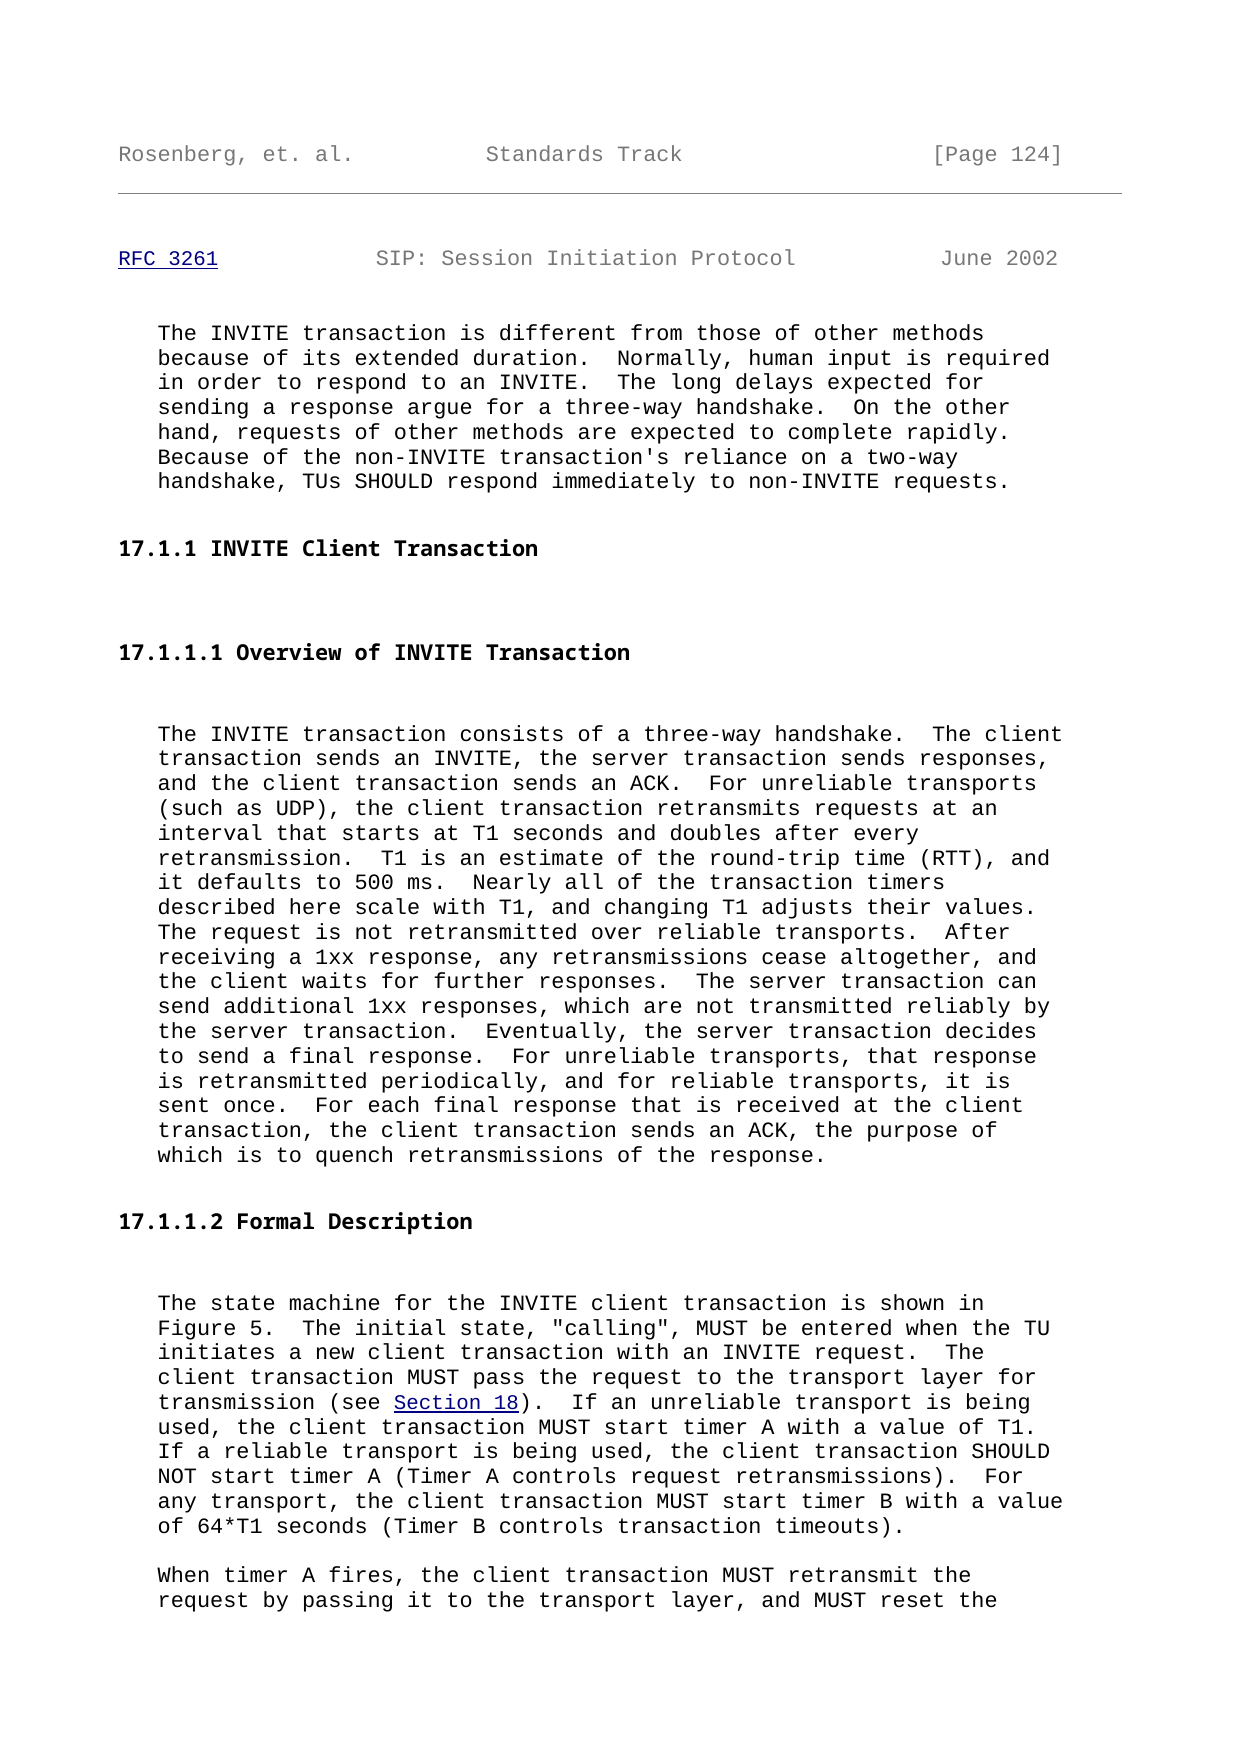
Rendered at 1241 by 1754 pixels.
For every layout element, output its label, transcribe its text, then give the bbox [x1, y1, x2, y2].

text request by passing it to the transport layer, and MUST reset the [118, 1589, 1122, 1614]
text the server transaction. Eventually, the server transaction decides [118, 1020, 1122, 1045]
text 17.1.1.2 Formal Description [118, 1206, 1122, 1236]
text Rosenberg, et. al. Standards Track [Page 124] [118, 143, 1122, 168]
text and the client transaction sends an ACK. For unreliable transports [118, 772, 1122, 797]
text handshake, TUs SHOULD respond immediately to non-INVITE requests. [118, 471, 1122, 495]
text described here scale with T1, and changing T1 adjusts their values. [118, 896, 1122, 921]
text The state machine for the INVITE client transaction is shown in [118, 1292, 1122, 1317]
text it defaults to 500 ms. Nearly all of the transaction timers [118, 871, 1122, 896]
text the client waits for further responses. The server transaction can [118, 971, 1122, 995]
text is retransmitted periodically, and for reliable transports, it is [118, 1070, 1122, 1094]
text (such as UDP), the client transaction retransmits requests at an [118, 797, 1122, 822]
text of 64*T1 seconds (Timer B controls transaction timeouts). [118, 1515, 1122, 1540]
text The request is not retransmitted over reliable transports. After [118, 921, 1122, 946]
text The INVITE transaction is different from those of other methods [118, 322, 1122, 347]
text 17.1.1.1 Overview of INVITE Transaction [118, 637, 1122, 667]
text transaction, the client transaction sends an ACK, the purpose of [118, 1119, 1122, 1144]
text any transport, the client transaction MUST start timer B with a value [118, 1490, 1122, 1515]
text send additional 1xx responses, which are not transmitted reliably by [118, 995, 1122, 1020]
text Because of the non-INVITE transaction's reliance on a two-way [118, 446, 1122, 471]
text receiving a 1xx response, any retransmissions cease altogether, and [118, 946, 1122, 971]
text interval that starts at T1 seconds and doubles after every [118, 822, 1122, 847]
text client transaction MUST pass the request to the transport layer for [118, 1366, 1122, 1391]
text in order to respond to an INVITE. The long delays expected for [118, 371, 1122, 396]
text transmission (see Section 18). If an unreliable transport is being [118, 1391, 1122, 1416]
text used, the client transaction MUST start timer A with a value of T1. [118, 1416, 1122, 1441]
text which is to quench retransmissions of the response. [118, 1144, 1122, 1169]
text because of its extended duration. Normally, human input is required [118, 347, 1122, 371]
text 17.1.1 INVITE Client Transaction [118, 533, 1122, 562]
text sending a response argue for a three-way handshake. On the other [118, 396, 1122, 421]
text retransmission. T1 is an estimate of the round-trip time (RTT), and [118, 847, 1122, 871]
text If a reliable transport is being used, the client transaction SHOULD [118, 1441, 1122, 1465]
text Figure 5. The initial state, "calling", MUST be entered when the TU [118, 1317, 1122, 1341]
text initiates a new client transaction with an INVITE request. The [118, 1341, 1122, 1366]
text sent once. For each final response that is received at the client [118, 1094, 1122, 1119]
text The INVITE transaction consists of a three-way handshake. The client [118, 723, 1122, 747]
text NOT start timer A (Timer A controls request retransmissions). For [118, 1465, 1122, 1490]
text When timer A fires, the client transaction MUST retransmit the [118, 1564, 1122, 1589]
text hand, requests of other methods are expected to complete rapidly. [118, 421, 1122, 446]
text RFC 3261 SIP: Session Initiation Protocol June 2002 [118, 247, 1122, 272]
text transaction sends an INVITE, the server transaction sends responses, [118, 747, 1122, 772]
text to send a final response. For unreliable transports, that response [118, 1045, 1122, 1070]
